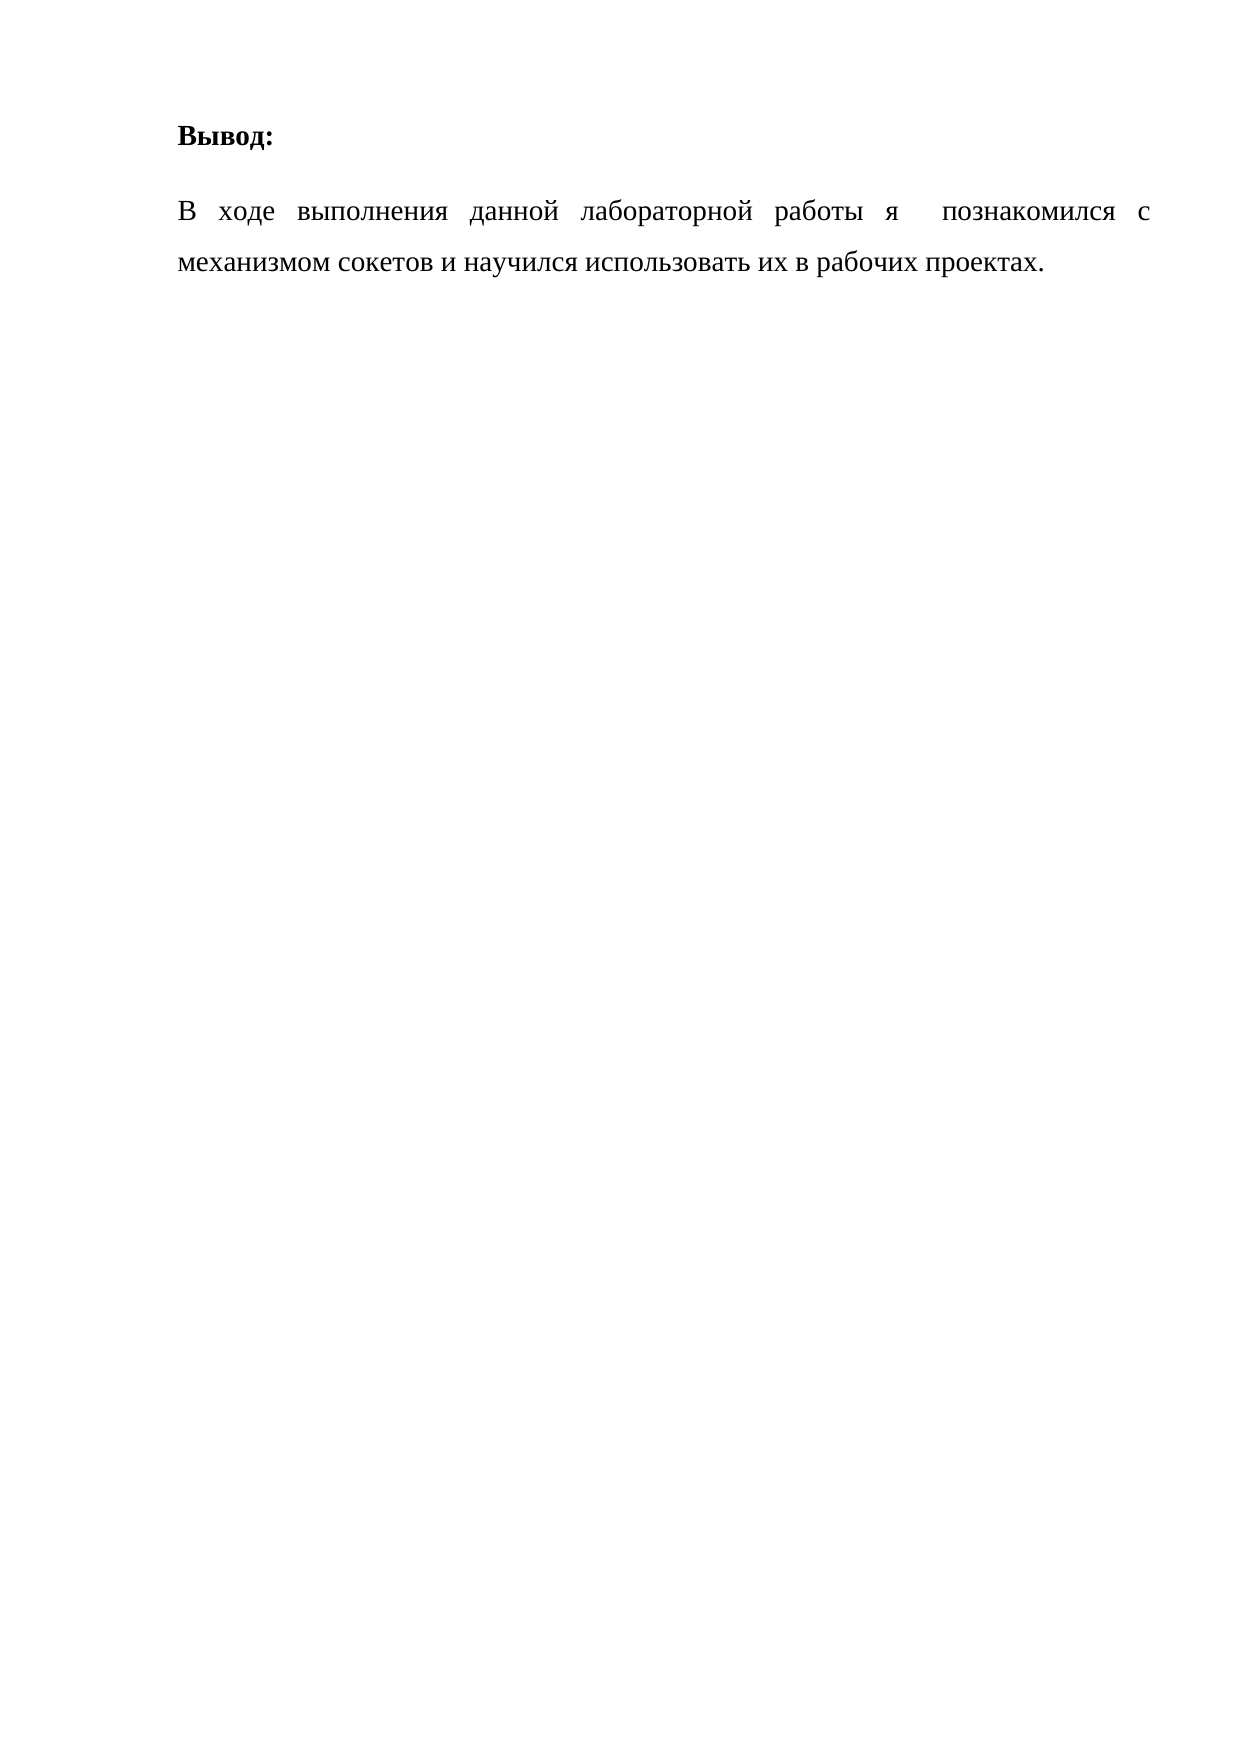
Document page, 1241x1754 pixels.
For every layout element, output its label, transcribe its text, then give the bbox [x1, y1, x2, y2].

text В ходе выполнения данной лабораторной работы я познакомился с механизмом сокетов и научился использовать их в рабочих проектах. [177, 193, 1152, 277]
text Вывод: [177, 118, 1152, 152]
